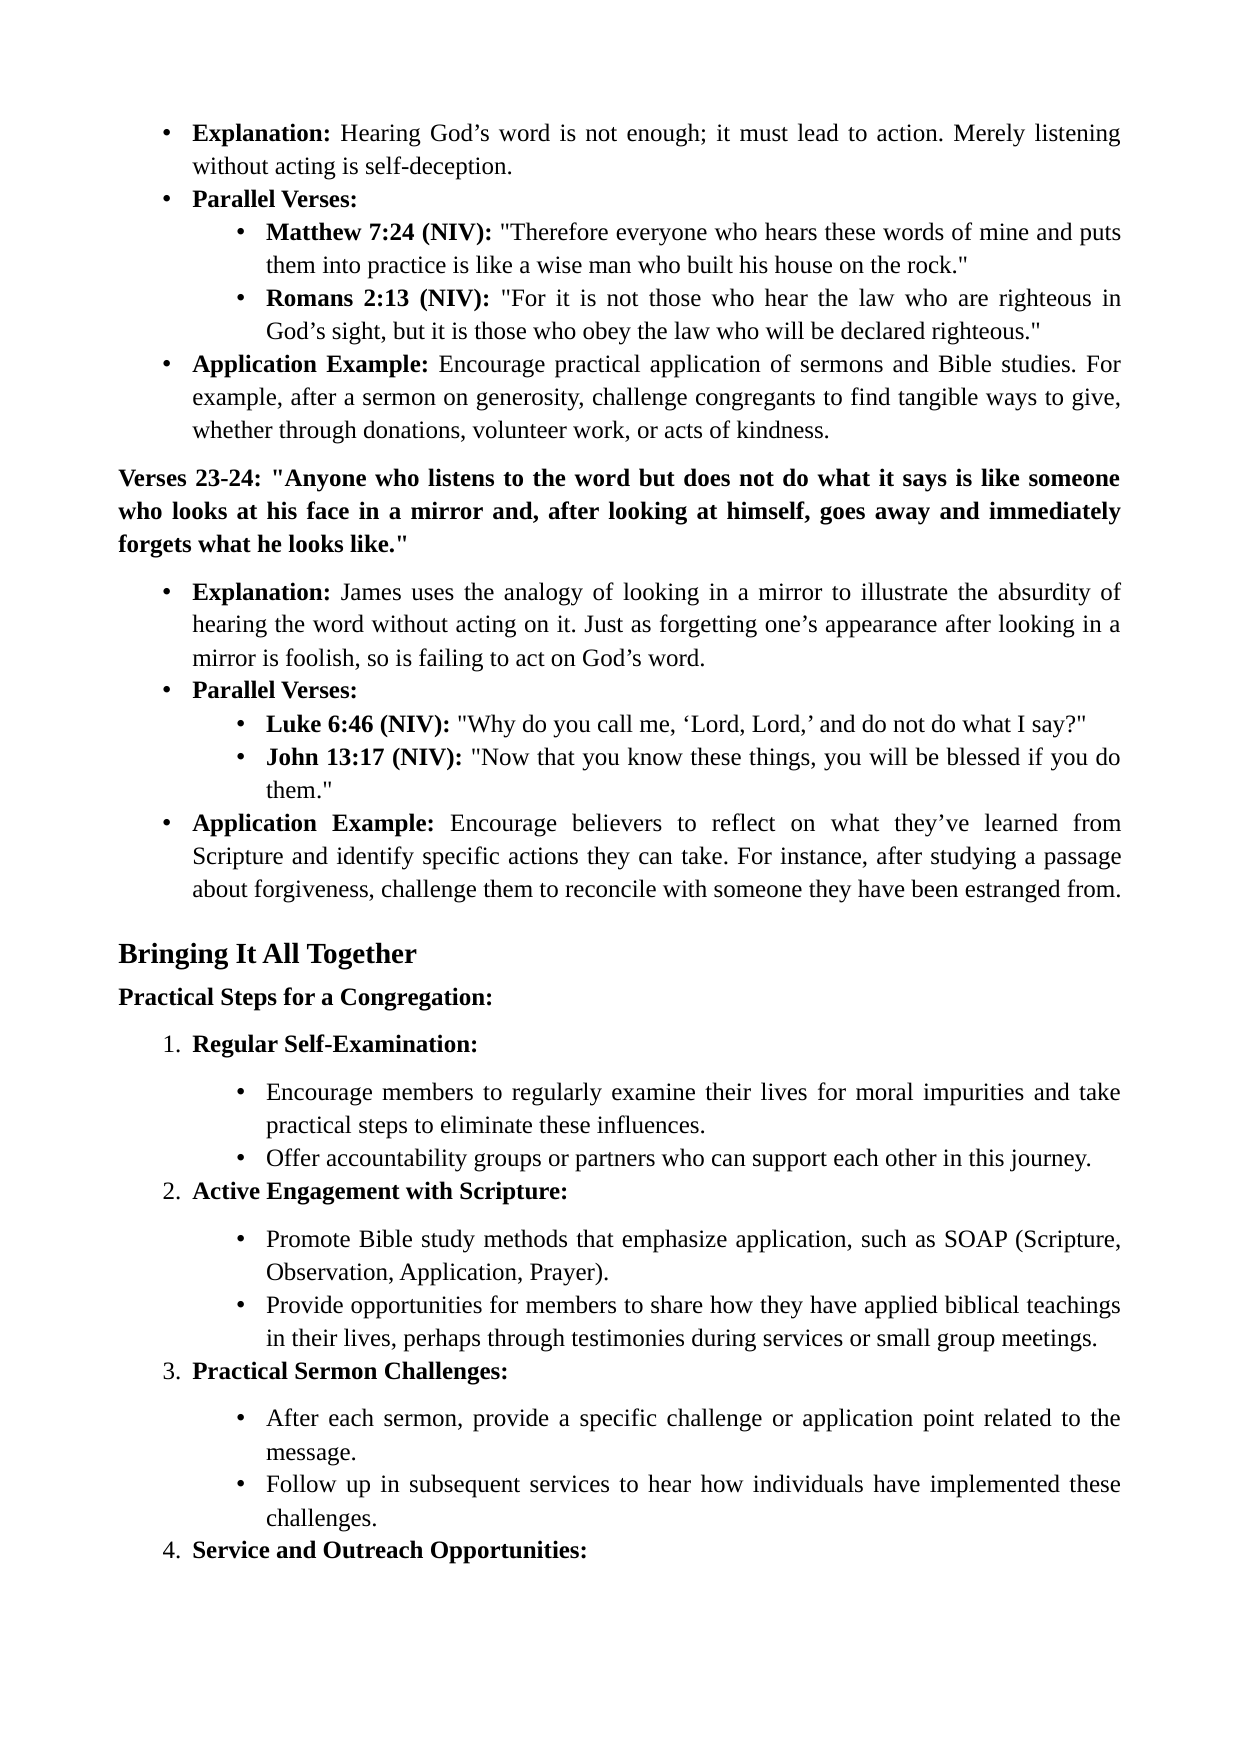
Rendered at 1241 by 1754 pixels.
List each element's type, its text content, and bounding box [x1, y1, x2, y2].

text Verses 23-24: "Anyone who listens to the word but does not do what it says is like someone who looks at his face in a mirror and, after looking at himself, goes away and immediately forgets what he looks like." [118, 463, 1122, 558]
list Regular Self-Examination: [162, 1029, 1122, 1058]
list Parallel Verses: [162, 676, 1122, 704]
list Romans 2:13 (NIV): "For it is not those who hear the law who are righteous in God’s sight, but it is those who obey the law who will be declared righteous." [236, 283, 1122, 345]
list Application Example: Encourage believers to reflect on what they’ve learned from Scripture and identify specific actions they can take. For instance, after studying a passage about forgiveness, challenge them to reconcile with someone they have been estranged from. [162, 808, 1122, 902]
list Parallel Verses: [162, 184, 1122, 213]
list Offer accountability groups or partners who can support each other in this journey. [236, 1143, 1122, 1172]
list Provide opportunities for members to share how they have applied biblical teachings in their lives, perhaps through testimonies during services or small group meetings. [236, 1290, 1122, 1352]
list Service and Outreach Opportunities: [162, 1536, 1122, 1564]
list After each sermon, provide a specific challenge or application point related to the message. [236, 1403, 1122, 1465]
list Encourage members to regularly examine their lives for moral impurities and take practical steps to eliminate these influences. [236, 1077, 1122, 1139]
list Practical Sermon Challenges: [162, 1356, 1122, 1385]
list Promote Bible study methods that emphasize application, such as SOAP (Scripture, Observation, Application, Prayer). [236, 1224, 1122, 1286]
list Matthew 7:24 (NIV): "Therefore everyone who hears these words of mine and puts them into practice is like a wise man who built his house on the rock." [236, 217, 1122, 279]
list Explanation: Hearing God’s word is not enough; it must lead to action. Merely listening without acting is self-deception. [162, 118, 1122, 180]
list Active Engagement with Scripture: [162, 1176, 1122, 1205]
list Luke 6:46 (NIV): "Why do you call me, ‘Lord, Lord,’ and do not do what I say?" [236, 709, 1122, 737]
list Follow up in subsequent services to hear how individuals have implemented these challenges. [236, 1469, 1122, 1531]
subtitle Bringing It All Together [118, 936, 1122, 969]
list John 13:17 (NIV): "Now that you know these things, you will be blessed if you do them." [236, 742, 1122, 803]
list Explanation: James uses the analogy of looking in a mirror to illustrate the absurdity of hearing the word without acting on it. Just as forgetting one’s appearance after looking in a mirror is foolish, so is failing to act on God’s word. [162, 577, 1122, 671]
text Practical Steps for a Congregation: [118, 982, 1122, 1011]
list Application Example: Encourage practical application of sermons and Bible studies. For example, after a sermon on generosity, challenge congregants to find tangible ways to give, whether through donations, volunteer work, or acts of kindness. [162, 349, 1122, 444]
